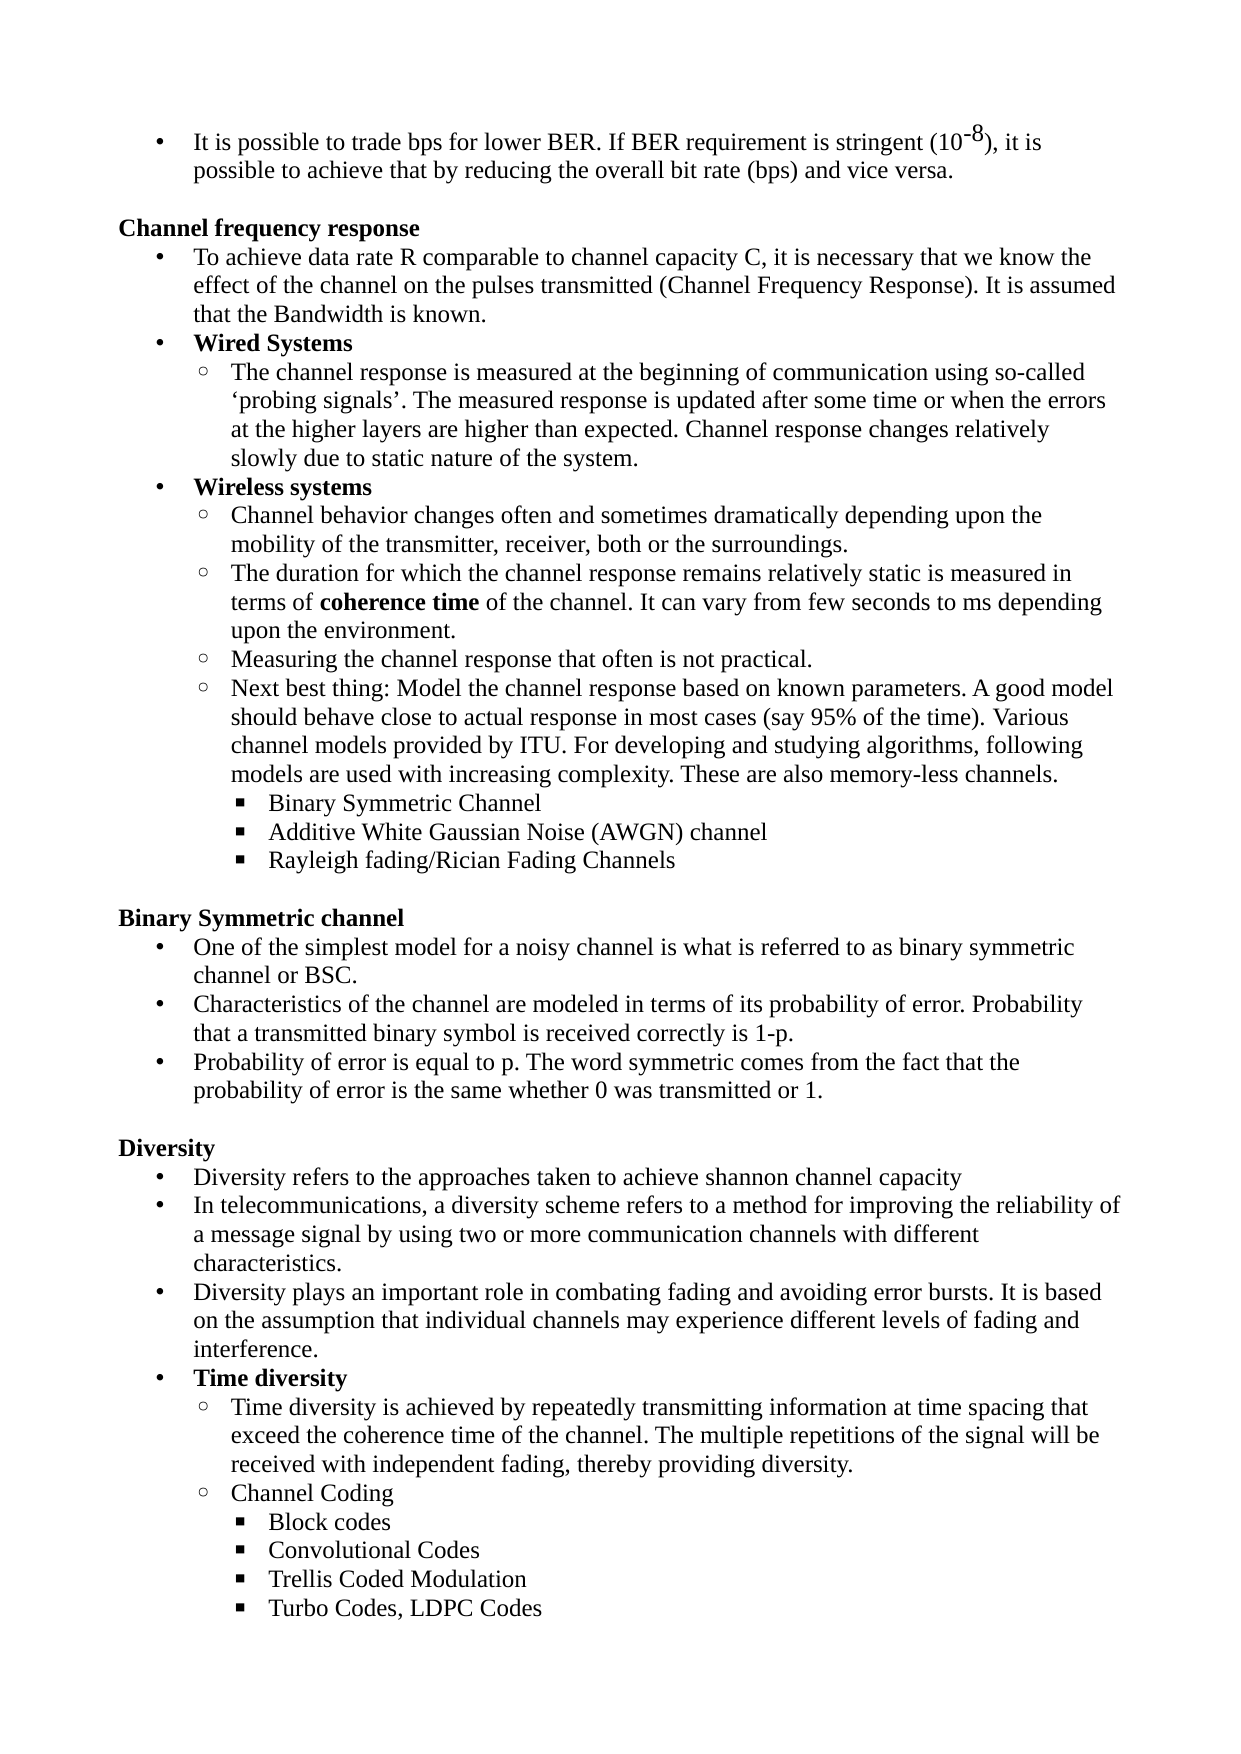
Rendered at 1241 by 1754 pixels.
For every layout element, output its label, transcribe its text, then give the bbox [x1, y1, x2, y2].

list Wired Systems [156, 328, 1122, 357]
list The channel response is measured at the beginning of communication using so-called ‘probing signals’. The measured response is updated after some time or when the errors at the higher layers are higher than expected. Channel response changes relatively slowly due to static nature of the system. [193, 357, 1122, 472]
text Diversity [118, 1133, 1122, 1162]
list Measuring the channel response that often is not practical. [193, 644, 1122, 673]
list Diversity plays an important role in combating fading and avoiding error bursts. It is based on the assumption that individual channels may experience different levels of fading and interference. [156, 1277, 1122, 1363]
list Convolutional Codes [231, 1535, 1122, 1564]
list To achieve data rate R comparable to channel capacity C, it is necessary that we know the effect of the channel on the pulses transmitted (Channel Frequency Response). It is assumed that the Bandwidth is known. [156, 242, 1122, 328]
list Channel behavior changes often and sometimes dramatically depending upon the mobility of the transmitter, receiver, both or the surroundings. [193, 500, 1122, 558]
list Rayleigh fading/Rician Fading Channels [231, 845, 1122, 874]
list Block codes [231, 1507, 1122, 1535]
list Time diversity [156, 1363, 1122, 1392]
text Binary Symmetric channel [118, 903, 1122, 932]
text Channel frequency response [118, 213, 1122, 242]
list Binary Symmetric Channel [231, 788, 1122, 817]
list Trellis Coded Modulation [231, 1564, 1122, 1593]
list Additive White Gaussian Noise (AWGN) channel [231, 817, 1122, 845]
list Turbo Codes, LDPC Codes [231, 1593, 1122, 1622]
list One of the simplest model for a noisy channel is what is referred to as binary symmetric channel or BSC. [156, 932, 1122, 989]
list The duration for which the channel response remains relatively static is measured in terms of coherence time of the channel. It can vary from few seconds to ms depending upon the environment. [193, 558, 1122, 644]
list Diversity refers to the approaches taken to achieve shannon channel capacity [156, 1162, 1122, 1190]
list Time diversity is achieved by repeatedly transmitting information at time spacing that exceed the coherence time of the channel. The multiple repetitions of the signal will be received with independent fading, thereby providing diversity. [193, 1392, 1122, 1478]
list Probability of error is equal to p. The word symmetric comes from the fact that the probability of error is the same whether 0 was transmitted or 1. [156, 1047, 1122, 1104]
list Characteristics of the channel are modeled in terms of its probability of error. Probability that a transmitted binary symbol is received correctly is 1-p. [156, 989, 1122, 1047]
list Channel Coding [193, 1478, 1122, 1507]
list Next best thing: Model the channel response based on known parameters. A good model should behave close to actual response in most cases (say 95% of the time). Various channel models provided by ITU. For developing and studying algorithms, following models are used with increasing complexity. These are also memory-less channels. [193, 673, 1122, 788]
list Wireless systems [156, 472, 1122, 500]
list In telecommunications, a diversity scheme refers to a method for improving the reliability of a message signal by using two or more communication channels with different characteristics. [156, 1190, 1122, 1277]
list It is possible to trade bps for lower BER. If BER requirement is stringent (10-8), it is possible to achieve that by reducing the overall bit rate (bps) and vice versa. [156, 118, 1122, 184]
